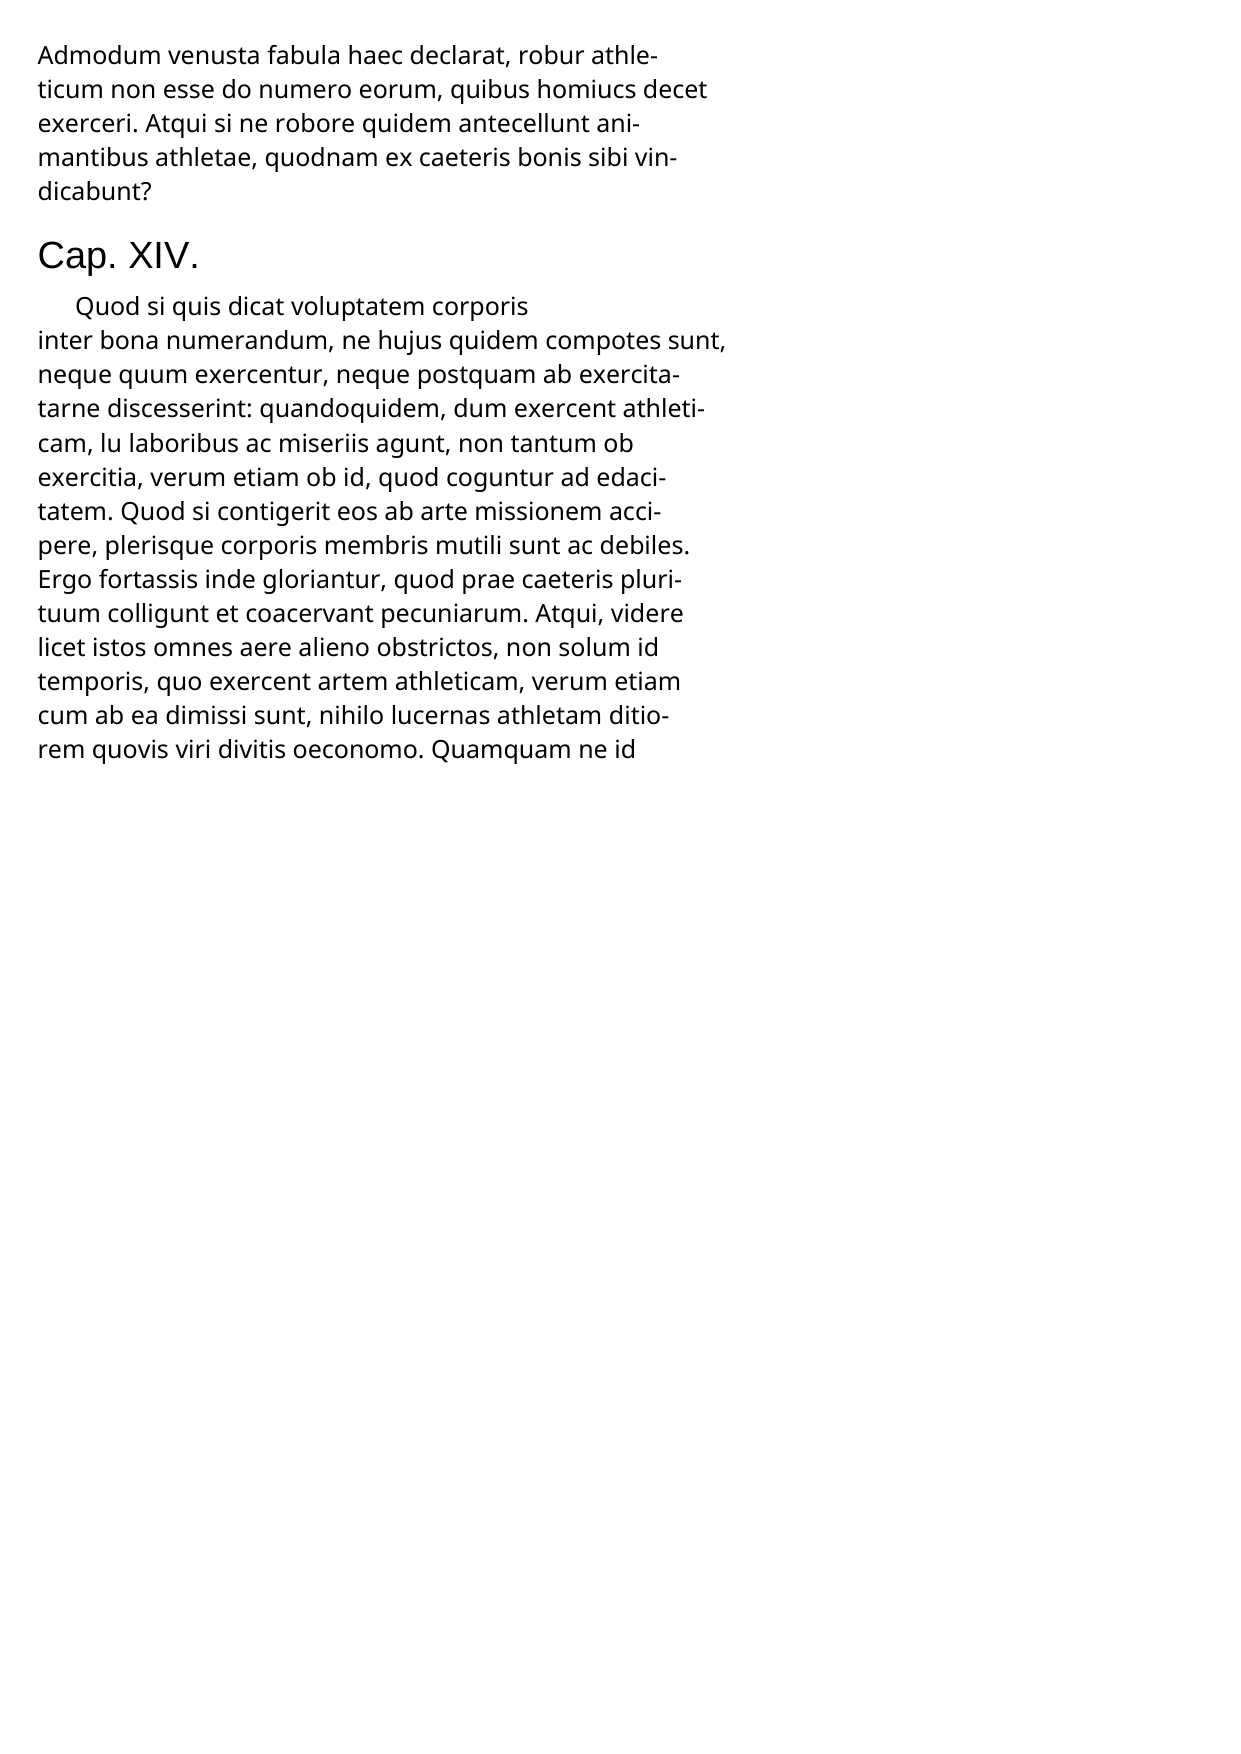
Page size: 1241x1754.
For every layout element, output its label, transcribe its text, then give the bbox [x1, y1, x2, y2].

text Quod si quis dicat voluptatem corporis inter bona numerandum, ne hujus quidem compotes sunt, neque quum exercentur, neque postquam ab exercita- tarne discesserint: quandoquidem, dum exercent athleti- cam, lu laboribus ac miseriis agunt, non tantum ob exercitia, verum etiam ob id, quod coguntur ad edaci- tatem. Quod si contigerit eos ab arte missionem acci- pere, plerisque corporis membris mutili sunt ac debiles. Ergo fortassis inde gloriantur, quod prae caeteris pluri- tuum colligunt et coacervant pecuniarum. Atqui, videre licet istos omnes aere alieno obstrictos, non solum id temporis, quo exercent artem athleticam, verum etiam cum ab ea dimissi sunt, nihilo lucernas athletam ditio- rem quovis viri divitis oeconomo. Quamquam ne id [37, 289, 1203, 766]
subtitle Cap. XIV. [37, 233, 1203, 276]
text Admodum venusta fabula haec declarat, robur athle- ticum non esse do numero eorum, quibus homiucs decet exerceri. Atqui si ne robore quidem antecellunt ani- mantibus athletae, quodnam ex caeteris bonis sibi vin- dicabunt? [37, 37, 1203, 208]
